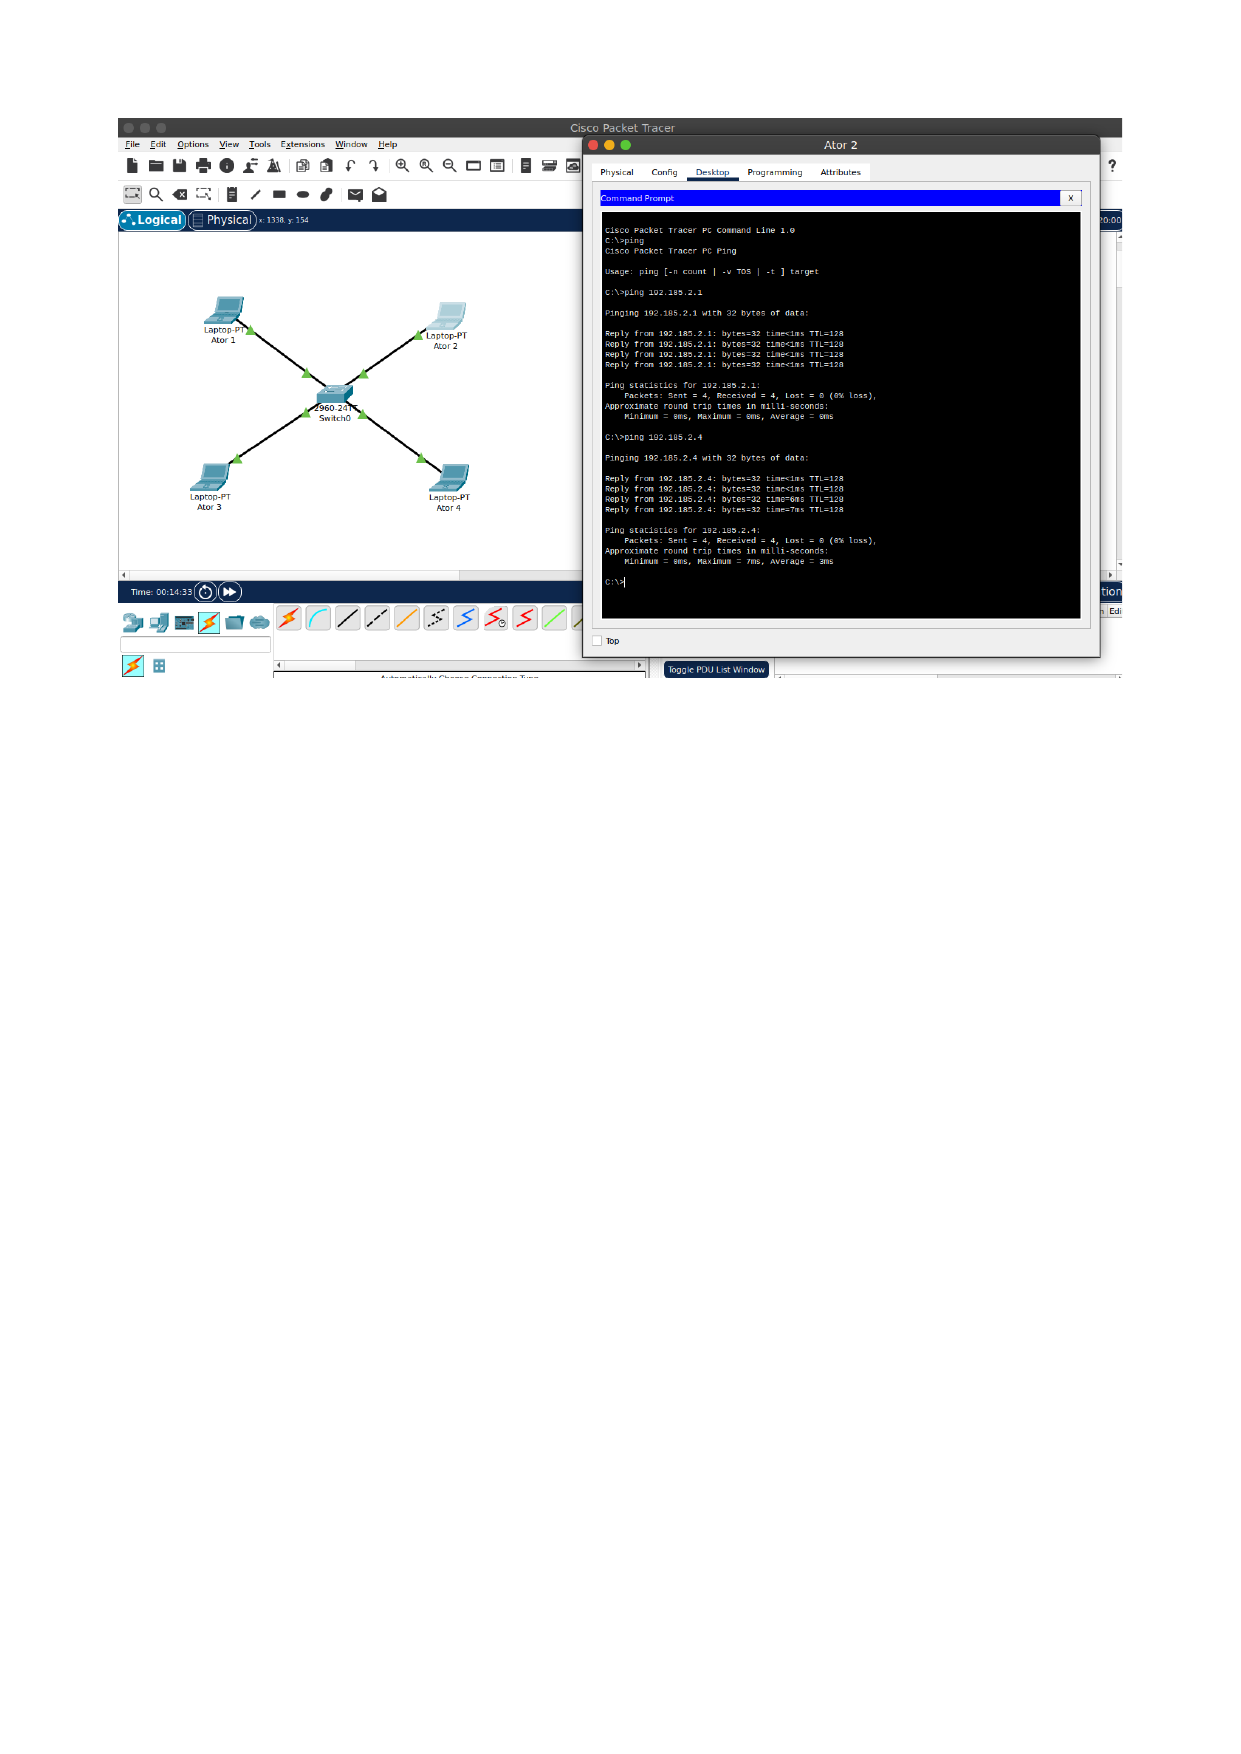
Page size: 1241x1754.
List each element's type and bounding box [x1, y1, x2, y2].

picture [118, 118, 1123, 678]
